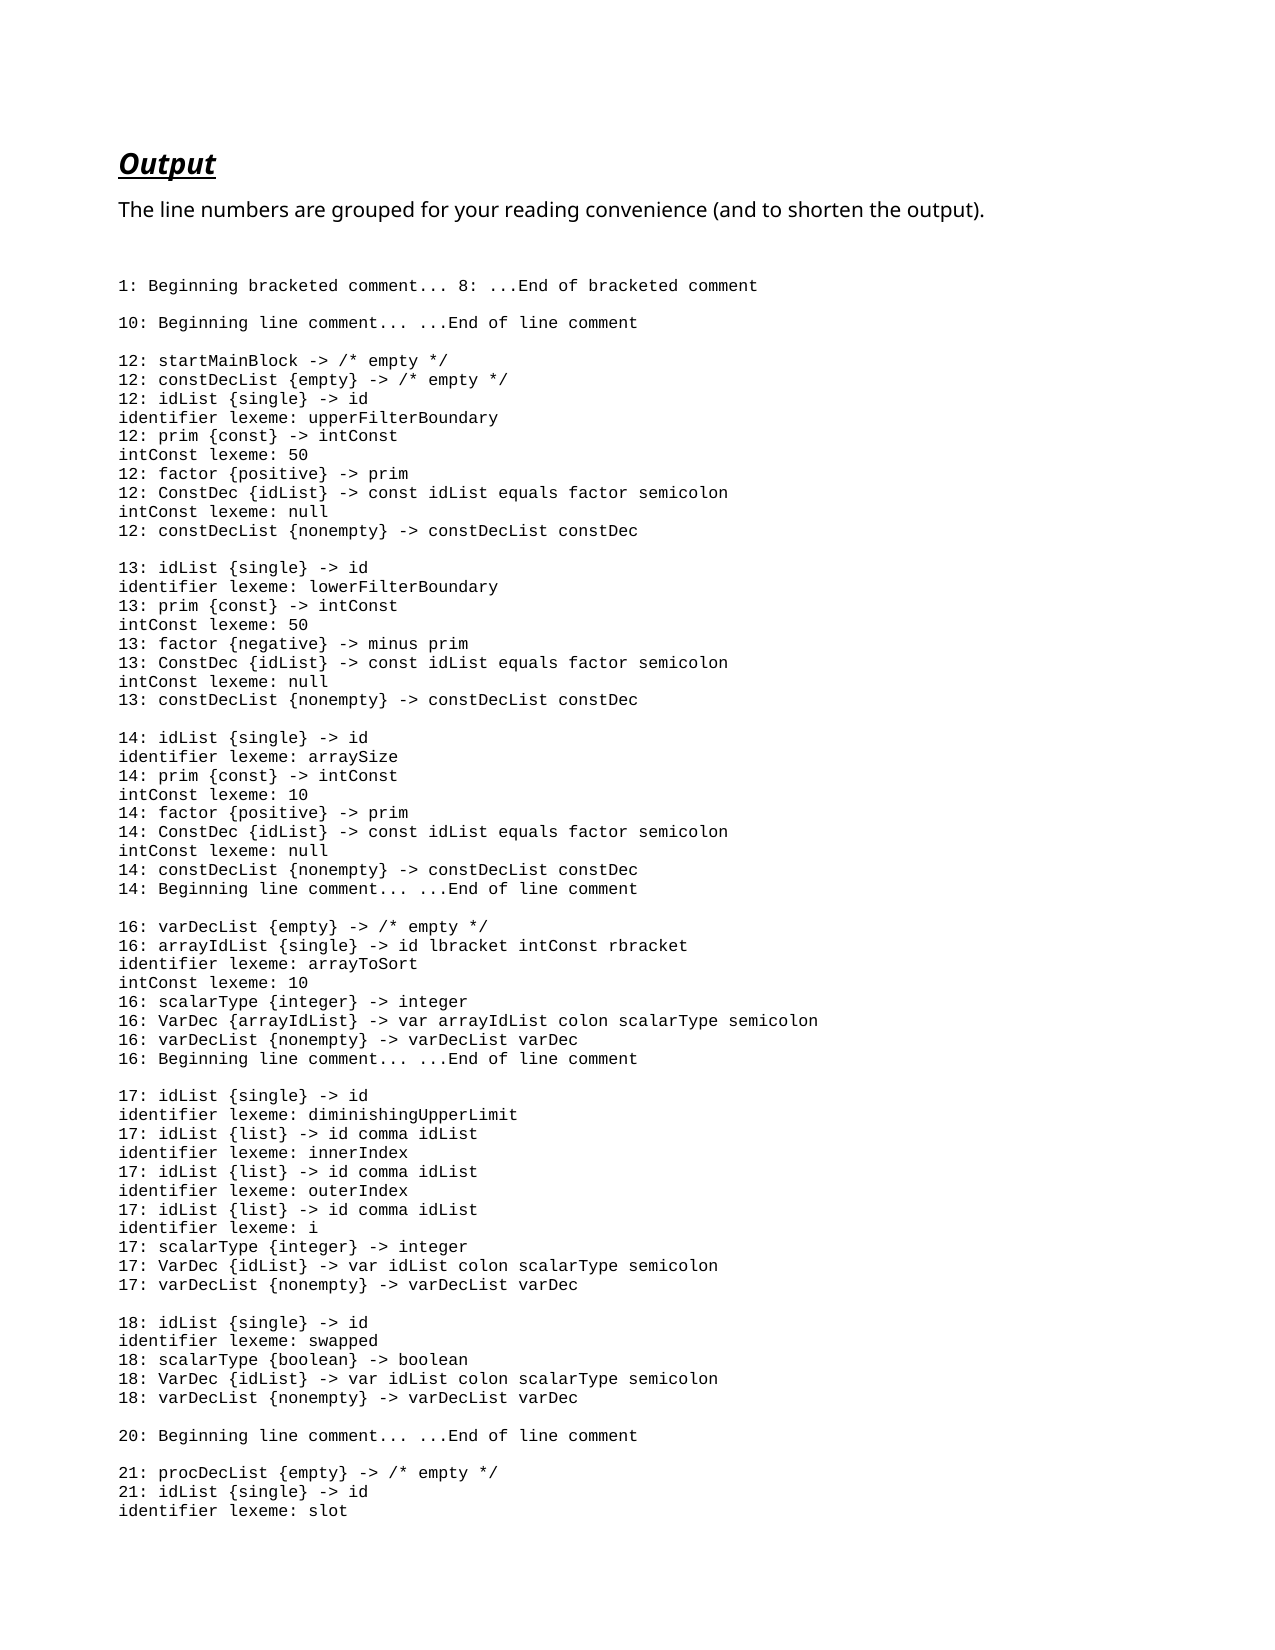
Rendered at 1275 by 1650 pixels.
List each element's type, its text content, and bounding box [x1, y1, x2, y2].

text 17: scalarType {integer} -> integer [118, 1239, 1157, 1258]
text 12: constDecList {empty} -> /* empty */ [118, 371, 1157, 390]
text 13: prim {const} -> intConst [118, 598, 1157, 617]
text 12: prim {const} -> intConst [118, 428, 1157, 447]
text identifier lexeme: arraySize [118, 748, 1157, 767]
text intConst lexeme: 50 [118, 447, 1157, 466]
text intConst lexeme: null [118, 843, 1157, 862]
text 17: varDecList {nonempty} -> varDecList varDec [118, 1276, 1157, 1295]
text identifier lexeme: slot [118, 1503, 1157, 1522]
text 17: idList {list} -> id comma idList [118, 1163, 1157, 1182]
text identifier lexeme: diminishingUpperLimit [118, 1107, 1157, 1126]
text 13: ConstDec {idList} -> const idList equals factor semicolon [118, 654, 1157, 673]
text 14: idList {single} -> id [118, 730, 1157, 748]
text 21: procDecList {empty} -> /* empty */ [118, 1465, 1157, 1484]
text identifier lexeme: upperFilterBoundary [118, 409, 1157, 428]
text 13: idList {single} -> id [118, 560, 1157, 579]
text 14: constDecList {nonempty} -> constDecList constDec [118, 862, 1157, 881]
text 14: factor {positive} -> prim [118, 805, 1157, 824]
text 16: varDecList {empty} -> /* empty */ [118, 918, 1157, 937]
text 16: scalarType {integer} -> integer [118, 994, 1157, 1012]
text 13: factor {negative} -> minus prim [118, 635, 1157, 654]
text 21: idList {single} -> id [118, 1484, 1157, 1503]
text intConst lexeme: 10 [118, 786, 1157, 805]
text 12: startMainBlock -> /* empty */ [118, 353, 1157, 371]
text 18: varDecList {nonempty} -> varDecList varDec [118, 1389, 1157, 1408]
text 17: idList {list} -> id comma idList [118, 1201, 1157, 1220]
text identifier lexeme: swapped [118, 1333, 1157, 1352]
text intConst lexeme: 50 [118, 617, 1157, 635]
text 18: idList {single} -> id [118, 1314, 1157, 1333]
text identifier lexeme: arrayToSort [118, 956, 1157, 975]
text 14: Beginning line comment... ...End of line comment [118, 881, 1157, 899]
text 14: ConstDec {idList} -> const idList equals factor semicolon [118, 824, 1157, 843]
text 17: idList {single} -> id [118, 1088, 1157, 1107]
text 17: VarDec {idList} -> var idList colon scalarType semicolon [118, 1258, 1157, 1276]
text identifier lexeme: lowerFilterBoundary [118, 579, 1157, 598]
text identifier lexeme: i [118, 1220, 1157, 1239]
text 12: idList {single} -> id [118, 390, 1157, 409]
text intConst lexeme: 10 [118, 975, 1157, 994]
text 12: factor {positive} -> prim [118, 466, 1157, 484]
text 16: Beginning line comment... ...End of line comment [118, 1050, 1157, 1069]
text intConst lexeme: null [118, 673, 1157, 692]
text intConst lexeme: null [118, 503, 1157, 522]
text 13: constDecList {nonempty} -> constDecList constDec [118, 692, 1157, 711]
text 16: varDecList {nonempty} -> varDecList varDec [118, 1031, 1157, 1050]
text 12: ConstDec {idList} -> const idList equals factor semicolon [118, 484, 1157, 503]
text 18: scalarType {boolean} -> boolean [118, 1352, 1157, 1371]
text 10: Beginning line comment... ...End of line comment [118, 315, 1157, 334]
text 12: constDecList {nonempty} -> constDecList constDec [118, 522, 1157, 541]
text identifier lexeme: innerIndex [118, 1144, 1157, 1163]
text The line numbers are grouped for your reading convenience (and to shorten the output). [118, 195, 1157, 224]
text 1: Beginning bracketed comment... 8: ...End of bracketed comment [118, 277, 1157, 296]
text 18: VarDec {idList} -> var idList colon scalarType semicolon [118, 1371, 1157, 1389]
text 20: Beginning line comment... ...End of line comment [118, 1427, 1157, 1446]
text 16: arrayIdList {single} -> id lbracket intConst rbracket [118, 937, 1157, 956]
text identifier lexeme: outerIndex [118, 1182, 1157, 1201]
subtitle Output [118, 143, 1157, 183]
text 14: prim {const} -> intConst [118, 767, 1157, 786]
text 16: VarDec {arrayIdList} -> var arrayIdList colon scalarType semicolon [118, 1012, 1157, 1031]
text 17: idList {list} -> id comma idList [118, 1126, 1157, 1144]
